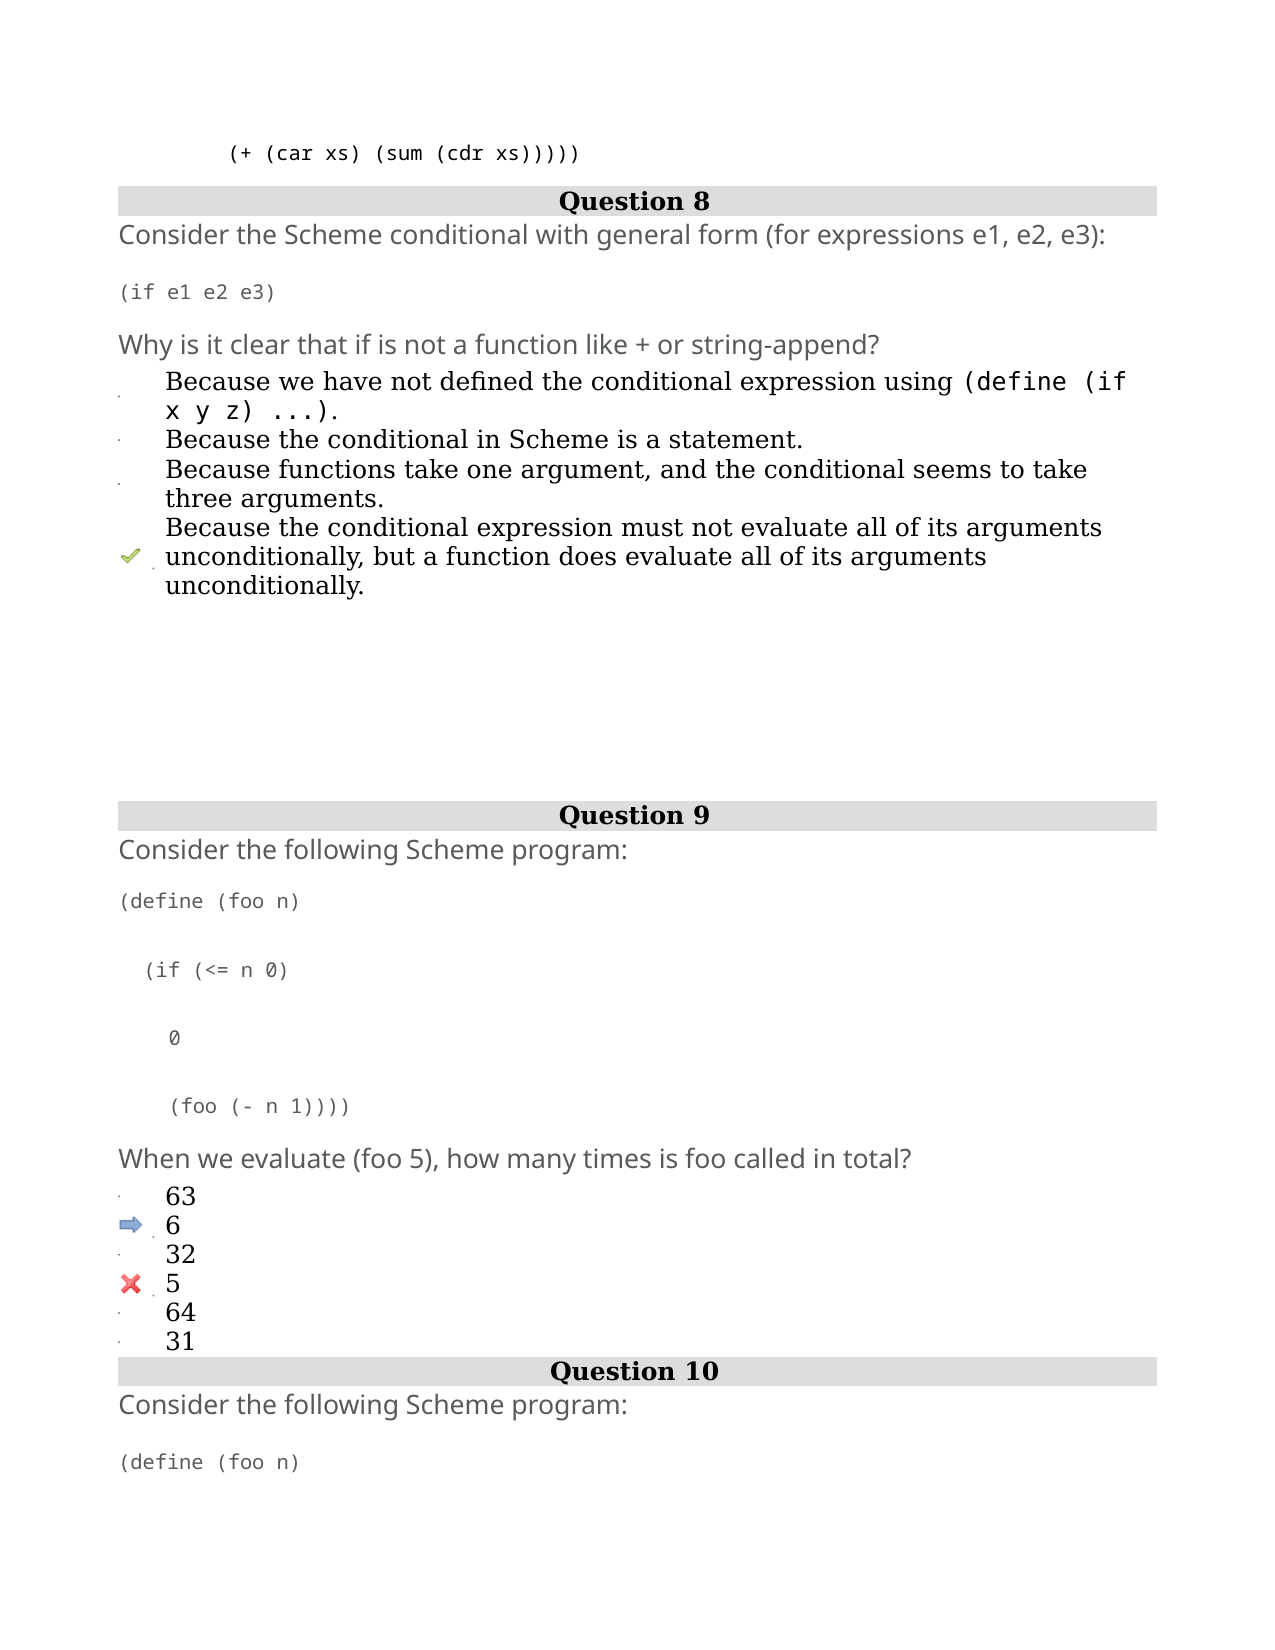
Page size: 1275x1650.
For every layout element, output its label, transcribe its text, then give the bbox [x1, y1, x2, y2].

table_cell (+ (car xs) (sum (cdr xs))))) [165, 118, 600, 186]
picture [118, 544, 144, 570]
table_cell Because the conditional in Scheme is a statement. [165, 426, 1157, 455]
table_cell 64 [165, 1299, 212, 1328]
table_header [118, 367, 165, 426]
picture [118, 1213, 144, 1238]
picture [118, 1271, 144, 1297]
text Consider the following Scheme program: [118, 831, 1157, 867]
text Consider the Scheme conditional with general form (for expressions e1, e2, e3): [118, 216, 1157, 252]
table_cell Because the conditional expression must not evaluate all of its arguments unconditionally, but a function does evaluate all of its arguments unconditionally. [165, 513, 1157, 601]
table_header Question 8 [559, 186, 716, 216]
text (if e1 e2 e3) [118, 278, 1157, 305]
text When we evaluate (foo 5), how many times is foo called in total? [118, 1140, 1157, 1176]
table_cell 31 [165, 1328, 212, 1357]
table_cell [118, 1328, 165, 1357]
table_cell [118, 426, 165, 455]
table_cell 5 [165, 1269, 212, 1298]
text Why is it clear that if is not a function like + or string-append? [118, 326, 1157, 362]
table_cell Because functions take one argument, and the conditional seems to take three arguments. [165, 455, 1157, 513]
text 0 [118, 1024, 1157, 1052]
table_cell [118, 513, 165, 601]
table_header Question 10 [550, 1357, 725, 1386]
text (if (<= n 0) [118, 956, 1157, 983]
text (define (foo n) [118, 887, 1157, 915]
table_cell [118, 1269, 165, 1298]
table_header 63 [165, 1182, 212, 1211]
table_cell [118, 118, 165, 186]
text (define (foo n) [118, 1448, 1157, 1476]
table_cell [118, 1299, 165, 1328]
table_header Question 9 [559, 801, 716, 831]
text (foo (- n 1)))) [118, 1092, 1157, 1120]
table_cell 6 [165, 1211, 212, 1240]
table_cell 32 [165, 1240, 212, 1269]
table_cell [118, 1211, 165, 1240]
table_header Because we have not defined the conditional expression using (define (if x y z) ...). [165, 367, 1157, 426]
text Consider the following Scheme program: [118, 1386, 1157, 1422]
table_header [118, 1182, 165, 1211]
table_cell [118, 455, 165, 513]
table_cell [118, 1240, 165, 1269]
